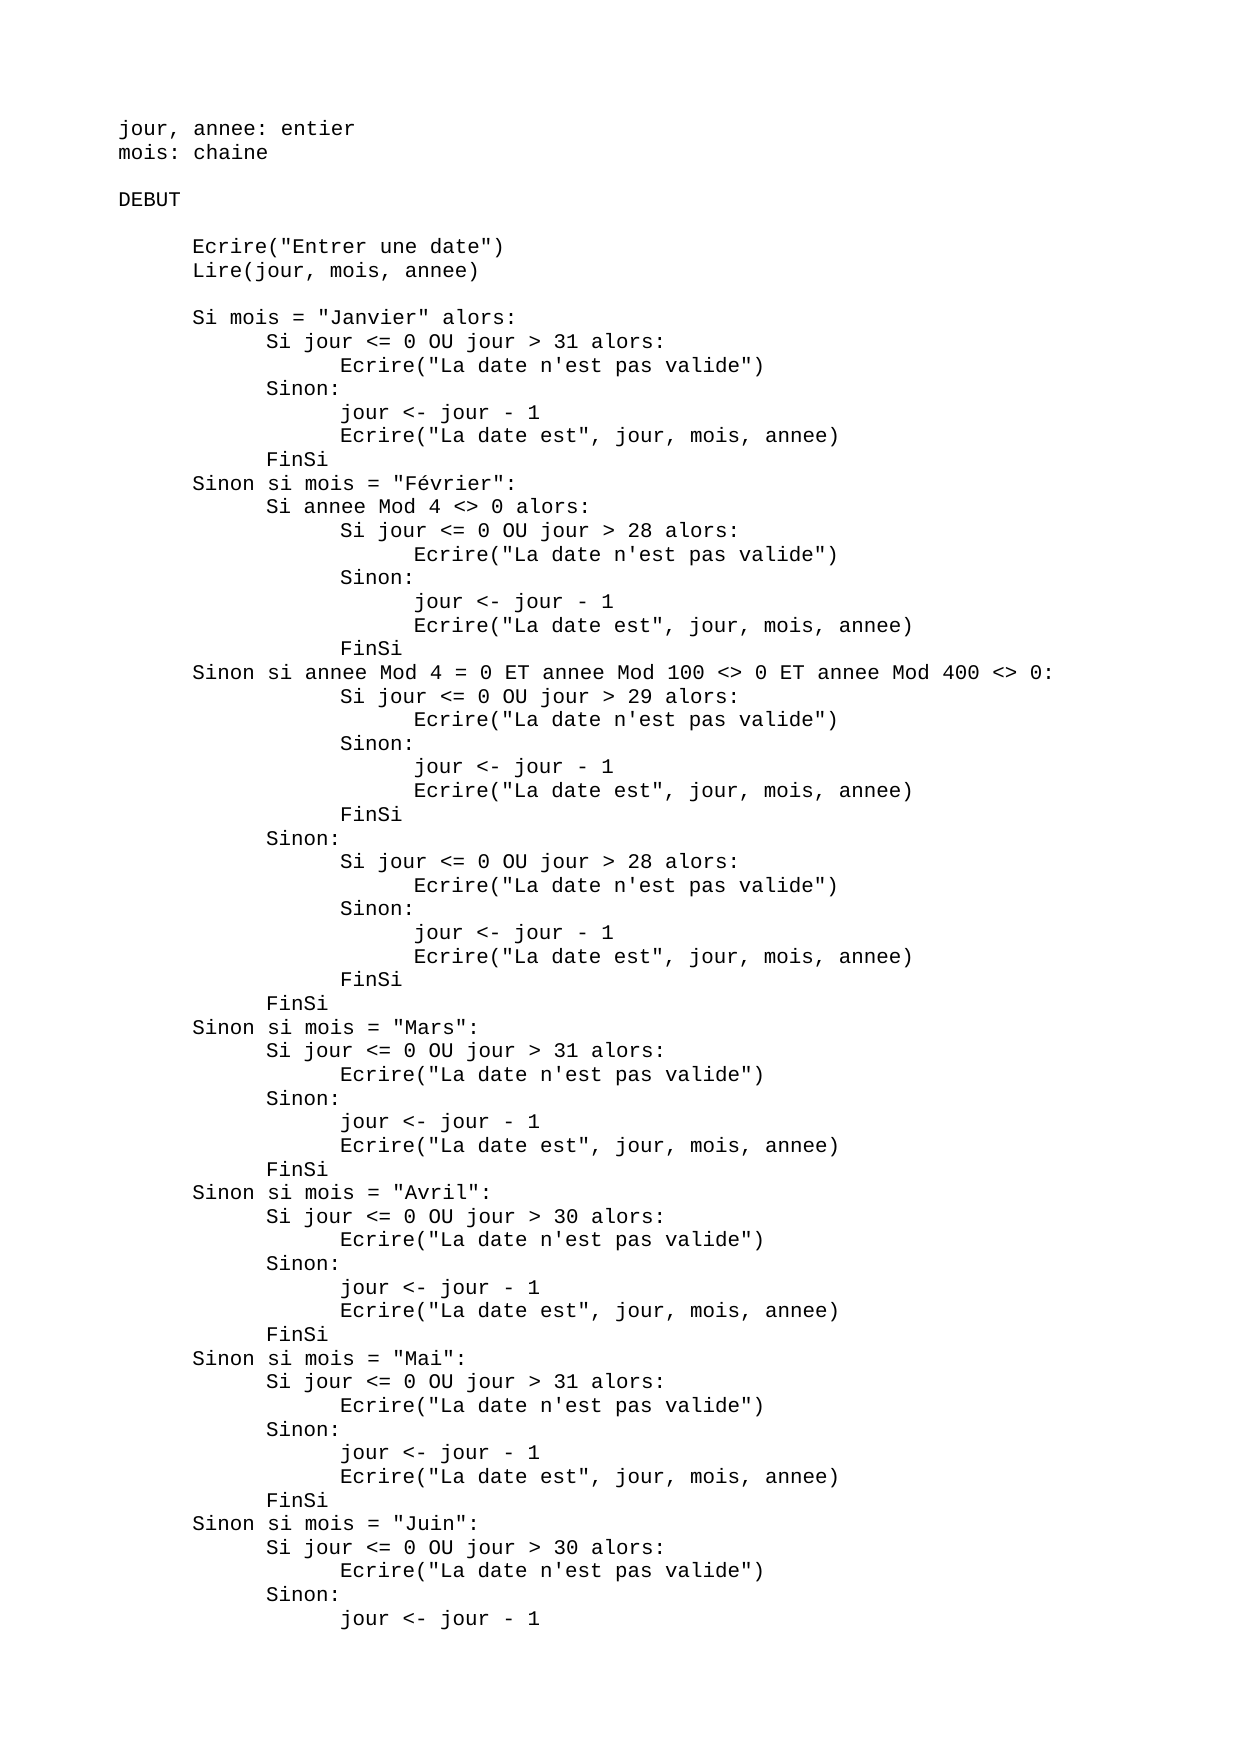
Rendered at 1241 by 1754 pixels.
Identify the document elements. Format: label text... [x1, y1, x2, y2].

text Ecrire("La date est", jour, mois, annee) [118, 780, 1122, 804]
text Si jour <= 0 OU jour > 31 alors: [118, 331, 1122, 354]
text Ecrire("La date est", jour, mois, annee) [118, 1135, 1122, 1158]
text jour <- jour - 1 [118, 1111, 1122, 1135]
text jour, annee: entier [118, 118, 1122, 142]
text Ecrire("Entrer une date") [118, 236, 1122, 260]
text Ecrire("La date n'est pas valide") [118, 1561, 1122, 1584]
text Sinon si mois = "Avril": [118, 1182, 1122, 1206]
text jour <- jour - 1 [118, 1608, 1122, 1631]
text Ecrire("La date n'est pas valide") [118, 1395, 1122, 1419]
text jour <- jour - 1 [118, 922, 1122, 946]
text Sinon: [118, 1253, 1122, 1277]
text Sinon si annee Mod 4 = 0 ET annee Mod 100 <> 0 ET annee Mod 400 <> 0: [118, 662, 1122, 686]
text FinSi [118, 993, 1122, 1017]
text Sinon si mois = "Mars": [118, 1017, 1122, 1040]
text FinSi [118, 449, 1122, 473]
text Sinon: [118, 1584, 1122, 1608]
text Sinon: [118, 567, 1122, 591]
text Ecrire("La date est", jour, mois, annee) [118, 1466, 1122, 1489]
text Ecrire("La date est", jour, mois, annee) [118, 615, 1122, 638]
text mois: chaine [118, 142, 1122, 165]
text Si jour <= 0 OU jour > 29 alors: [118, 686, 1122, 709]
text Ecrire("La date n'est pas valide") [118, 1064, 1122, 1088]
text Ecrire("La date n'est pas valide") [118, 875, 1122, 898]
text Ecrire("La date n'est pas valide") [118, 354, 1122, 378]
text jour <- jour - 1 [118, 1277, 1122, 1300]
text FinSi [118, 1158, 1122, 1182]
text Sinon: [118, 1088, 1122, 1111]
text FinSi [118, 1324, 1122, 1348]
text Ecrire("La date est", jour, mois, annee) [118, 1300, 1122, 1324]
text Si jour <= 0 OU jour > 30 alors: [118, 1537, 1122, 1561]
text Si annee Mod 4 <> 0 alors: [118, 496, 1122, 520]
text FinSi [118, 1489, 1122, 1513]
text FinSi [118, 804, 1122, 827]
text Ecrire("La date n'est pas valide") [118, 544, 1122, 567]
text Sinon si mois = "Février": [118, 473, 1122, 496]
text Si jour <= 0 OU jour > 28 alors: [118, 520, 1122, 544]
text Si jour <= 0 OU jour > 31 alors: [118, 1040, 1122, 1064]
text Sinon si mois = "Mai": [118, 1348, 1122, 1371]
text Si jour <= 0 OU jour > 30 alors: [118, 1206, 1122, 1229]
text Lire(jour, mois, annee) [118, 260, 1122, 284]
text Sinon: [118, 827, 1122, 851]
text FinSi [118, 969, 1122, 993]
text jour <- jour - 1 [118, 757, 1122, 780]
text Sinon: [118, 733, 1122, 757]
text Sinon si mois = "Juin": [118, 1513, 1122, 1537]
text jour <- jour - 1 [118, 1442, 1122, 1466]
text Si jour <= 0 OU jour > 31 alors: [118, 1371, 1122, 1395]
text Ecrire("La date est", jour, mois, annee) [118, 946, 1122, 969]
text Ecrire("La date n'est pas valide") [118, 709, 1122, 733]
text Sinon: [118, 378, 1122, 402]
text jour <- jour - 1 [118, 591, 1122, 615]
text Sinon: [118, 1419, 1122, 1442]
text Ecrire("La date est", jour, mois, annee) [118, 426, 1122, 449]
text Ecrire("La date n'est pas valide") [118, 1229, 1122, 1253]
text Si jour <= 0 OU jour > 28 alors: [118, 851, 1122, 875]
text jour <- jour - 1 [118, 402, 1122, 426]
text Si mois = "Janvier" alors: [118, 307, 1122, 331]
text Sinon: [118, 898, 1122, 922]
text FinSi [118, 638, 1122, 662]
text DEBUT [118, 189, 1122, 213]
